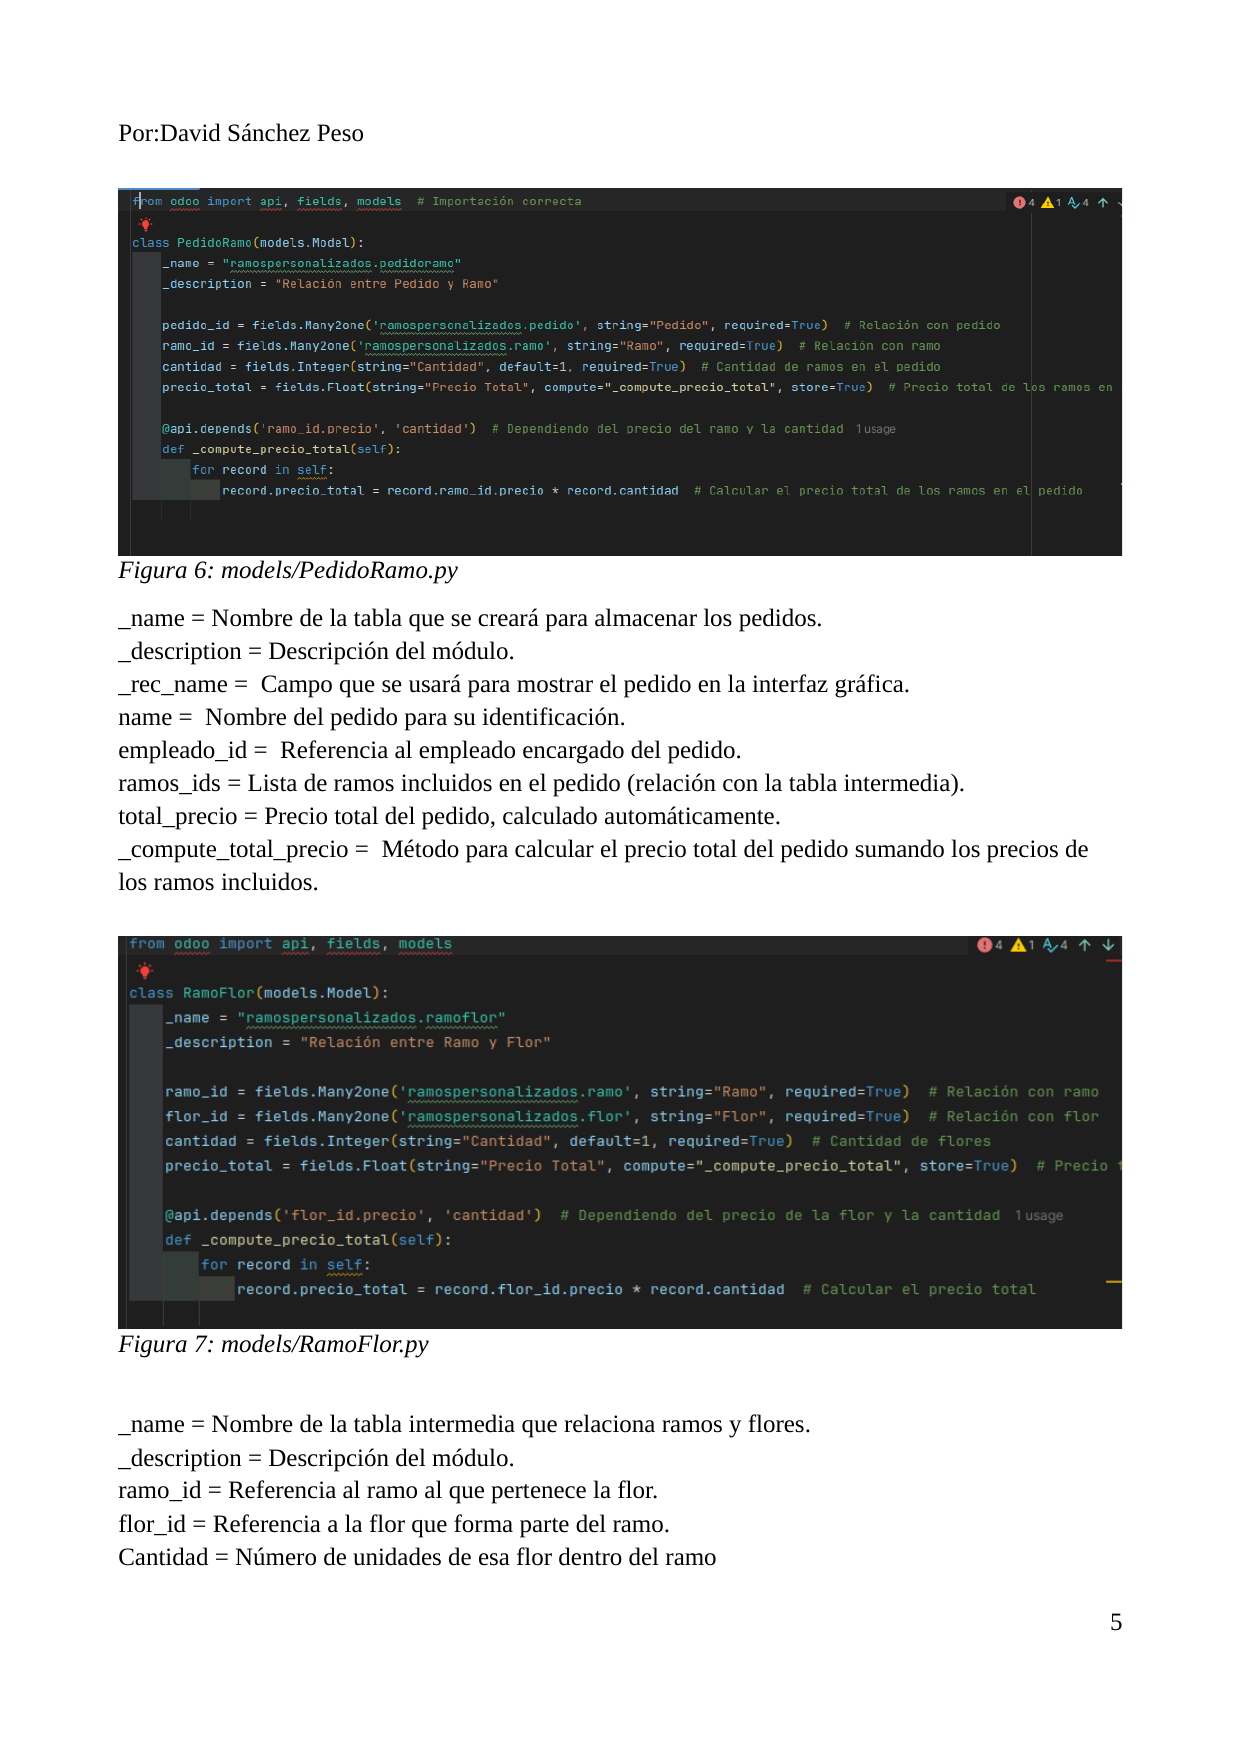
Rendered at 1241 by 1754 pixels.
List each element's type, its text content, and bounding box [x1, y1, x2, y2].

text _name = Nombre de la tabla que se creará para almacenar los pedidos. _description = Descripción del módulo. _rec_name = Campo que se usará para mostrar el pedido en la interfaz gráfica. name = Nombre del pedido para su identificación. empleado_id = Referencia al empleado encargado del pedido. ramos_ids = Lista de ramos incluidos en el pedido (relación con la tabla intermedia). total_precio = Precio total del pedido, calculado automáticamente. _compute_total_precio = Método para calcular el precio total del pedido sumando los precios de los ramos incluidos. [118, 603, 1122, 896]
text Figura 6: models/PedidoRamo.py [118, 556, 1122, 584]
picture [118, 188, 1123, 556]
text _name = Nombre de la tabla intermedia que relaciona ramos y flores. _description = Descripción del módulo. ramo_id = Referencia al ramo al que pertenece la flor. flor_id = Referencia a la flor que forma parte del ramo. Cantidad = Número de unidades de esa flor dentro del ramo [118, 1409, 1122, 1570]
text Figura 7: models/RamoFlor.py [118, 1329, 1122, 1358]
picture [118, 936, 1123, 1329]
